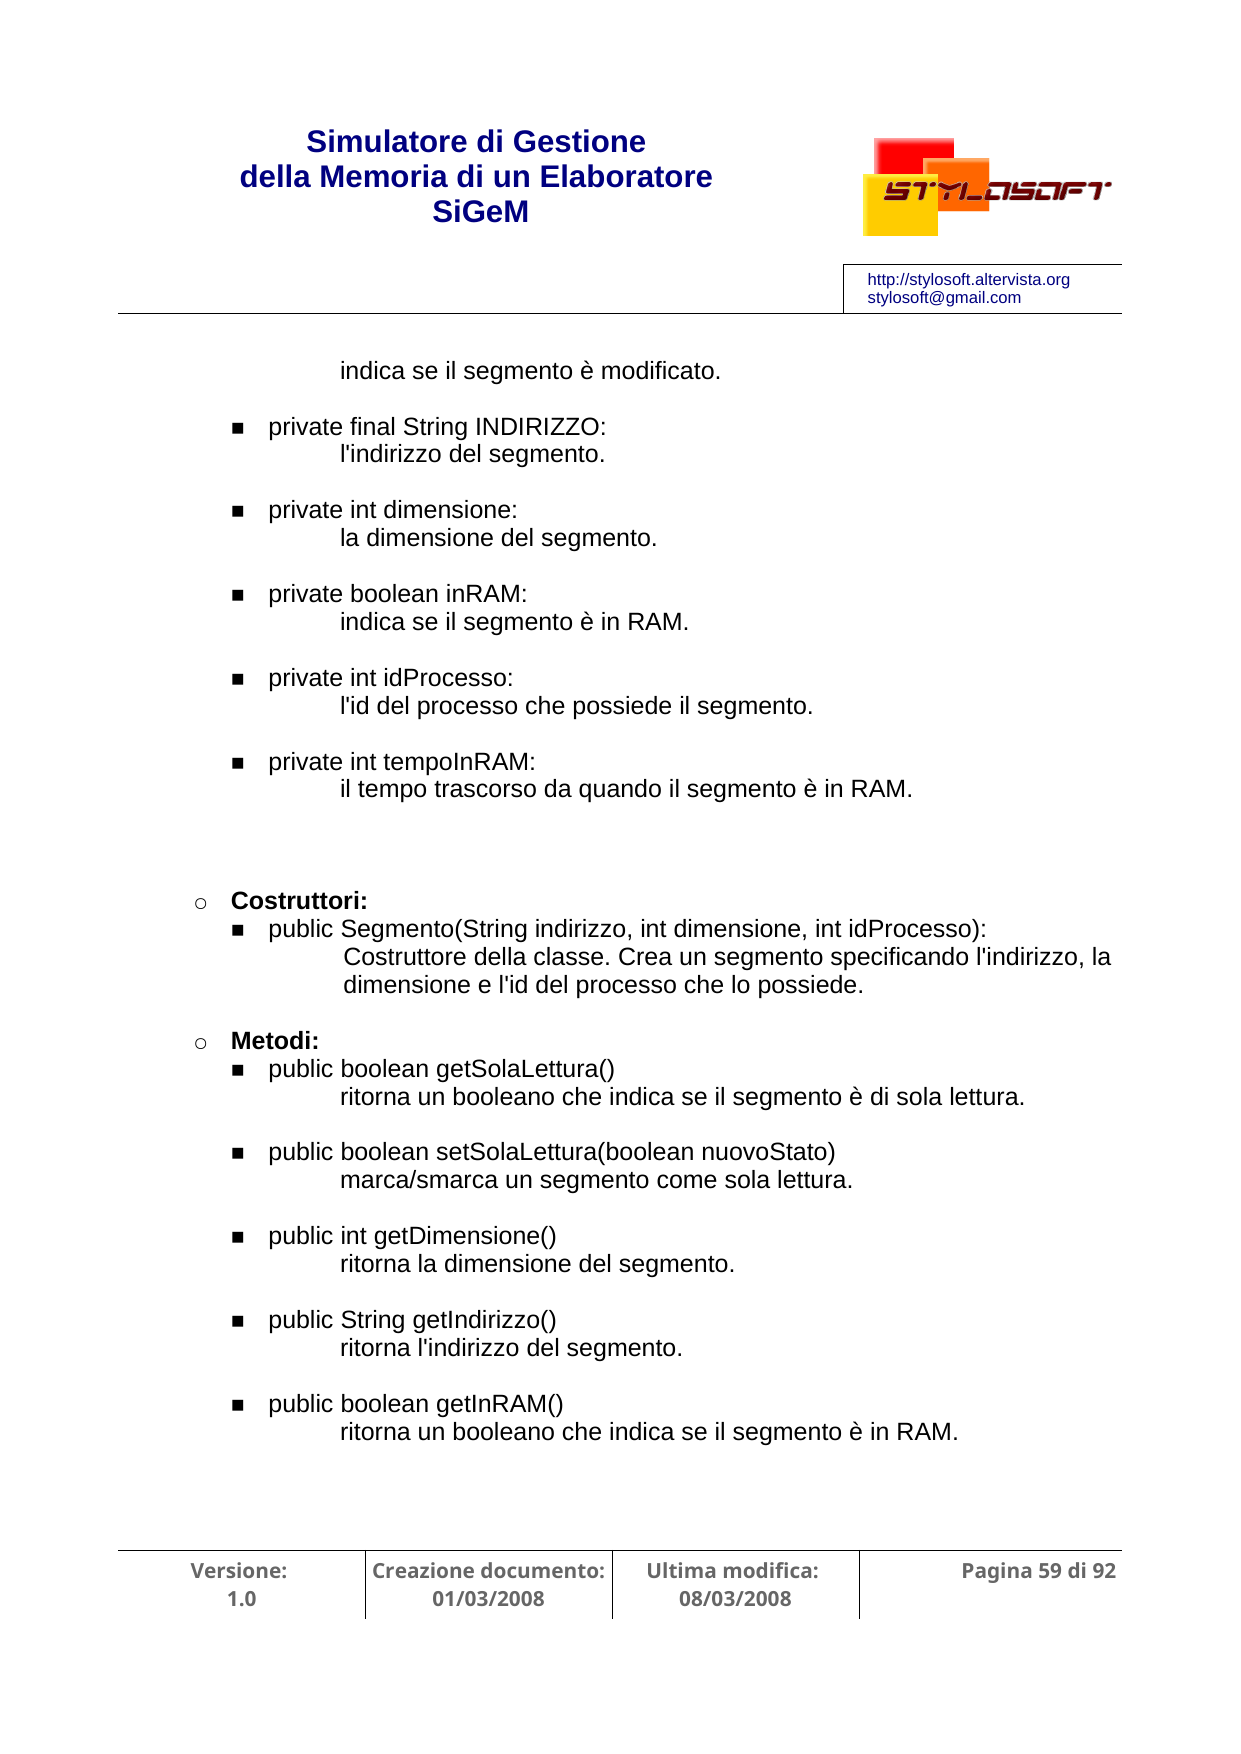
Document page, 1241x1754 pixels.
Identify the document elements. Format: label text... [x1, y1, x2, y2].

list Metodi: [193, 1027, 1122, 1054]
list public boolean getInRAM() [231, 1389, 1122, 1417]
list public int getDimensione() [231, 1222, 1122, 1250]
list public boolean setSolaLettura(boolean nuovoStato) [231, 1138, 1122, 1166]
list Costruttori: [193, 887, 1122, 915]
list public Segmento(String indirizzo, int dimensione, int idProcesso): [231, 915, 1122, 943]
text ritorna l'indirizzo del segmento. [118, 1334, 1122, 1362]
list private boolean inRAM: [231, 580, 1122, 608]
text indica se il segmento è in RAM. [118, 608, 1122, 636]
text la dimensione del segmento. [118, 524, 1122, 552]
list private int tempoInRAM: [231, 747, 1122, 775]
list public String getIndirizzo() [231, 1306, 1122, 1334]
text ritorna la dimensione del segmento. [118, 1250, 1122, 1278]
text ritorna un booleano che indica se il segmento è di sola lettura. [118, 1082, 1122, 1110]
list public boolean getSolaLettura() [231, 1054, 1122, 1082]
picture [848, 123, 1117, 247]
list private int idProcesso: [231, 664, 1122, 692]
text marca/smarca un segmento come sola lettura. [118, 1166, 1122, 1194]
text ritorna un booleano che indica se il segmento è in RAM. [118, 1417, 1122, 1445]
text l'indirizzo del segmento. [118, 440, 1122, 468]
list Costruttore della classe. Crea un segmento specificando l'indirizzo, la dimensione e l'id del processo che lo possiede. [306, 943, 1122, 999]
text l'id del processo che possiede il segmento. [118, 692, 1122, 719]
text indica se il segmento è modificato. [118, 357, 1122, 384]
list private final String INDIRIZZO: [231, 412, 1122, 440]
text il tempo trascorso da quando il segmento è in RAM. [118, 775, 1122, 803]
list private int dimensione: [231, 496, 1122, 524]
